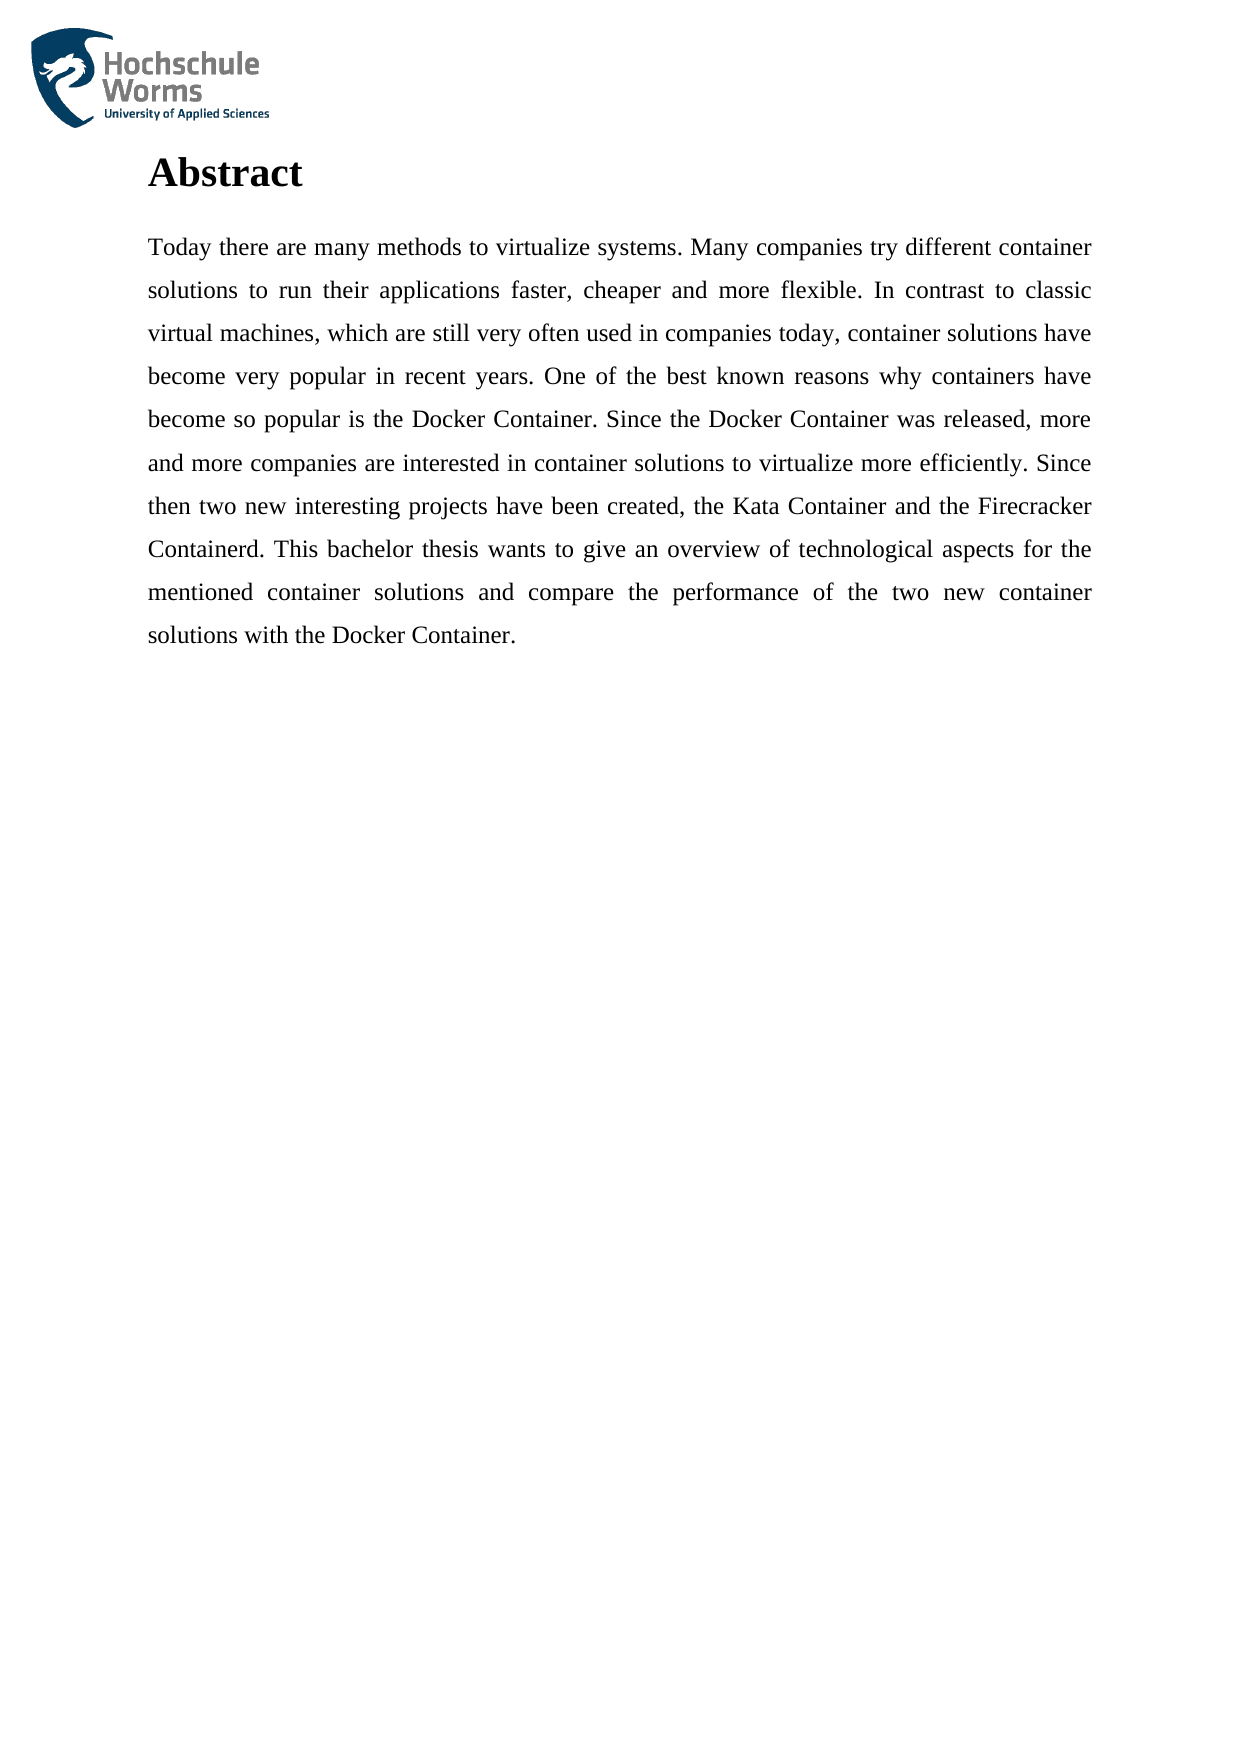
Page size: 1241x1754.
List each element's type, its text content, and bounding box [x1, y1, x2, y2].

text Abstract [148, 148, 1092, 196]
text Today there are many methods to virtualize systems. Many companies try different container solutions to run their applications faster, cheaper and more flexible. In contrast to classic virtual machines, which are still very often used in companies today, container solutions have become very popular in recent years. One of the best known reasons why containers have become so popular is the Docker Container. Since the Docker Container was released, more and more companies are interested in container solutions to virtualize more efficiently. Since then two new interesting projects have been created, the Kata Container and the Firecracker Containerd. This bachelor thesis wants to give an overview of technological aspects for the mentioned container solutions and compare the performance of the two new container solutions with the Docker Container. [148, 232, 1092, 649]
